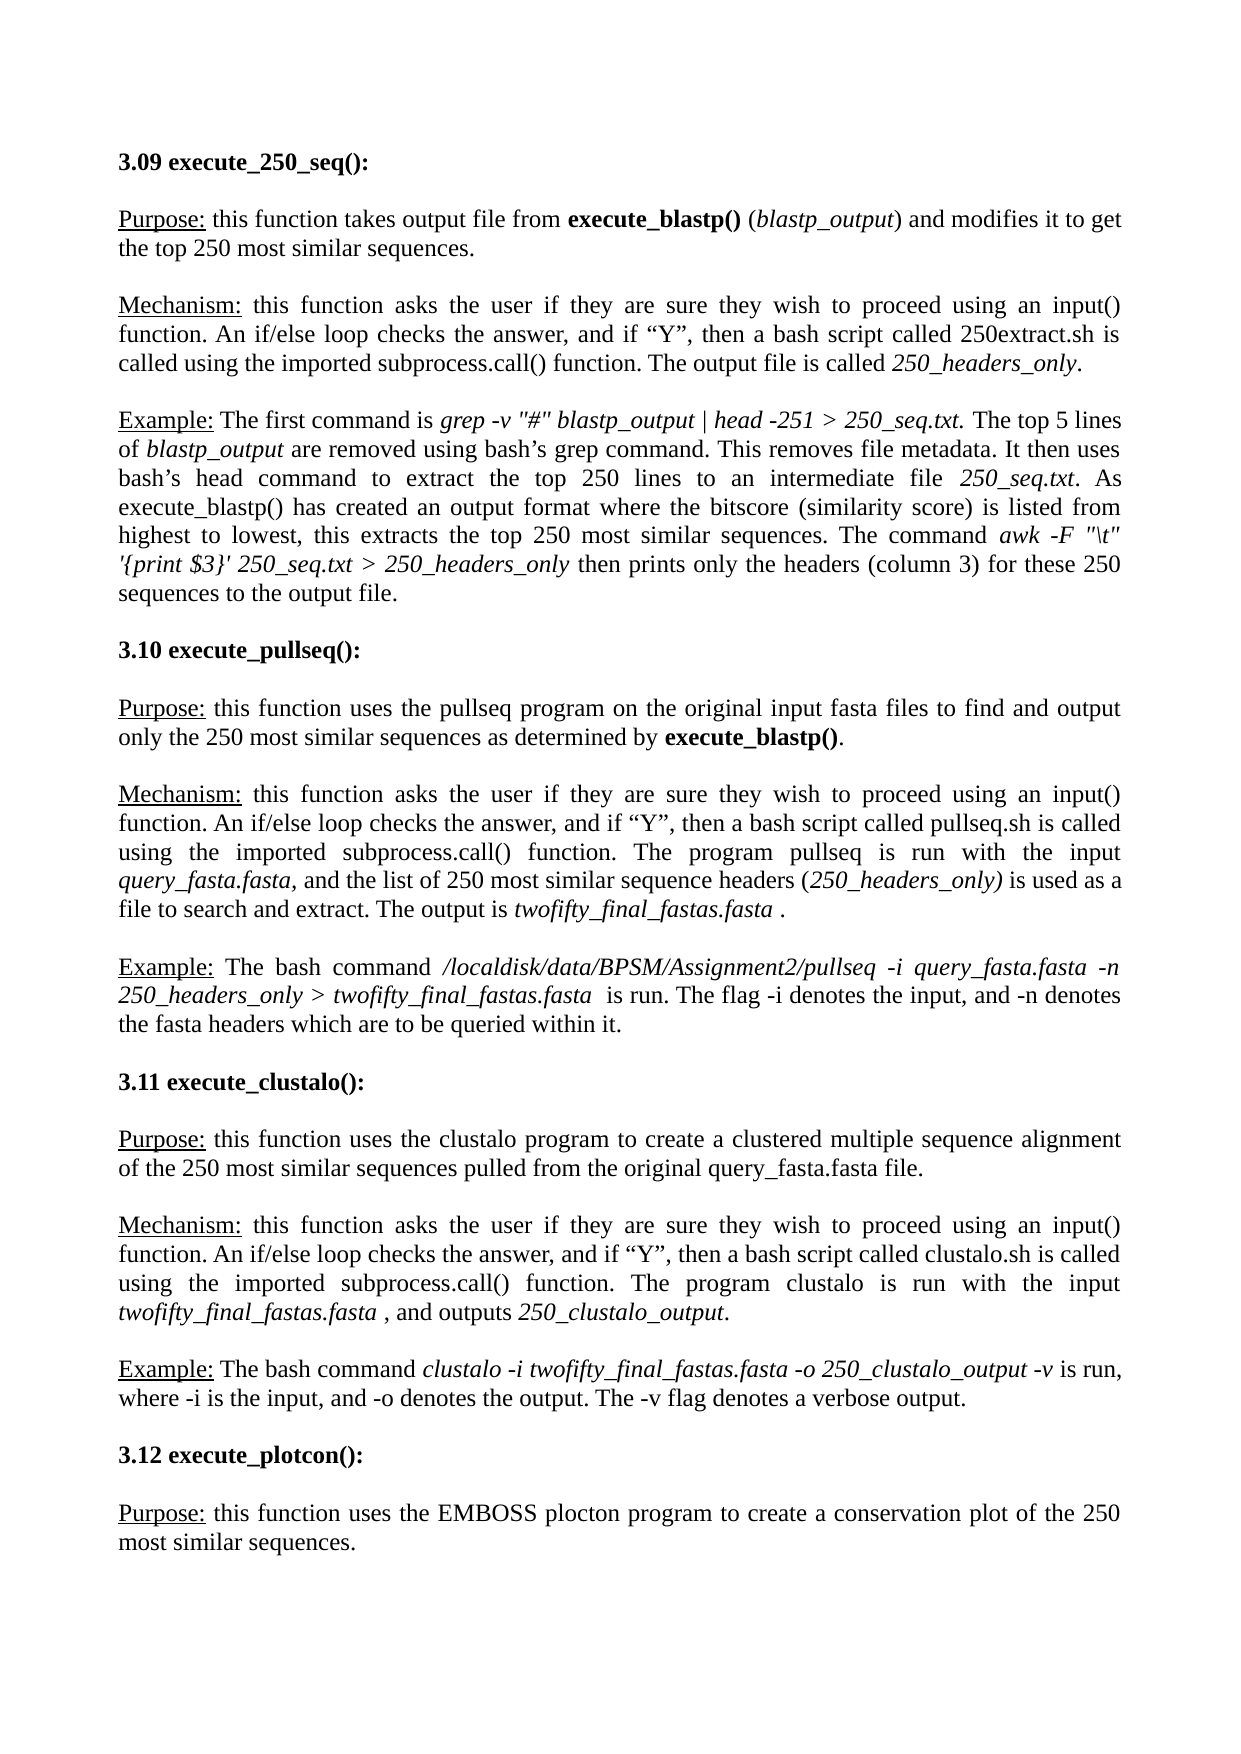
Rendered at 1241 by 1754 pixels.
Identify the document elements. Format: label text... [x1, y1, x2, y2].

text Example: The bash command clustalo -i twofifty_final_fastas.fasta -o 250_clustalo_output -v is run, where -i is the input, and -o denotes the output. The -v flag denotes a verbose output. [118, 1354, 1122, 1412]
text 3.09 execute_250_seq(): [118, 147, 1122, 176]
text 3.11 execute_clustalo(): [118, 1067, 1122, 1096]
text Purpose: this function uses the clustalo program to create a clustered multiple sequence alignment of the 250 most similar sequences pulled from the original query_fasta.fasta file. [118, 1124, 1122, 1182]
text Purpose: this function uses the EMBOSS plocton program to create a conservation plot of the 250 most similar sequences. [118, 1498, 1122, 1556]
text Mechanism: this function asks the user if they are sure they wish to proceed using an input() function. An if/else loop checks the answer, and if “Y”, then a bash script called clustalo.sh is called using the imported subprocess.call() function. The program clustalo is run with the input twofifty_final_fastas.fasta , and outputs 250_clustalo_output. [118, 1211, 1122, 1326]
text Mechanism: this function asks the user if they are sure they wish to proceed using an input() function. An if/else loop checks the answer, and if “Y”, then a bash script called 250extract.sh is called using the imported subprocess.call() function. The output file is called 250_headers_only. [118, 291, 1122, 377]
text Mechanism: this function asks the user if they are sure they wish to proceed using an input() function. An if/else loop checks the answer, and if “Y”, then a bash script called pullseq.sh is called using the imported subprocess.call() function. The program pullseq is run with the input query_fasta.fasta, and the list of 250 most similar sequence headers (250_headers_only) is used as a file to search and extract. The output is twofifty_final_fastas.fasta . [118, 779, 1122, 923]
text 3.12 execute_plotcon(): [118, 1441, 1122, 1469]
text Example: The bash command /localdisk/data/BPSM/Assignment2/pullseq -i query_fasta.fasta -n 250_headers_only > twofifty_final_fastas.fasta is run. The flag -i denotes the input, and -n denotes the fasta headers which are to be queried within it. [118, 952, 1122, 1038]
text Purpose: this function takes output file from execute_blastp() (blastp_output) and modifies it to get the top 250 most similar sequences. [118, 204, 1122, 262]
text Purpose: this function uses the pullseq program on the original input fasta files to find and output only the 250 most similar sequences as determined by execute_blastp(). [118, 693, 1122, 751]
text 3.10 execute_pullseq(): [118, 636, 1122, 664]
text Example: The first command is grep -v "#" blastp_output | head -251 > 250_seq.txt. The top 5 lines of blastp_output are removed using bash’s grep command. This removes file metadata. It then uses bash’s head command to extract the top 250 lines to an intermediate file 250_seq.txt. As execute_blastp() has created an output format where the bitscore (similarity score) is listed from highest to lowest, this extracts the top 250 most similar sequences. The command awk -F "\t" '{print $3}' 250_seq.txt > 250_headers_only then prints only the headers (column 3) for these 250 sequences to the output file. [118, 406, 1122, 607]
